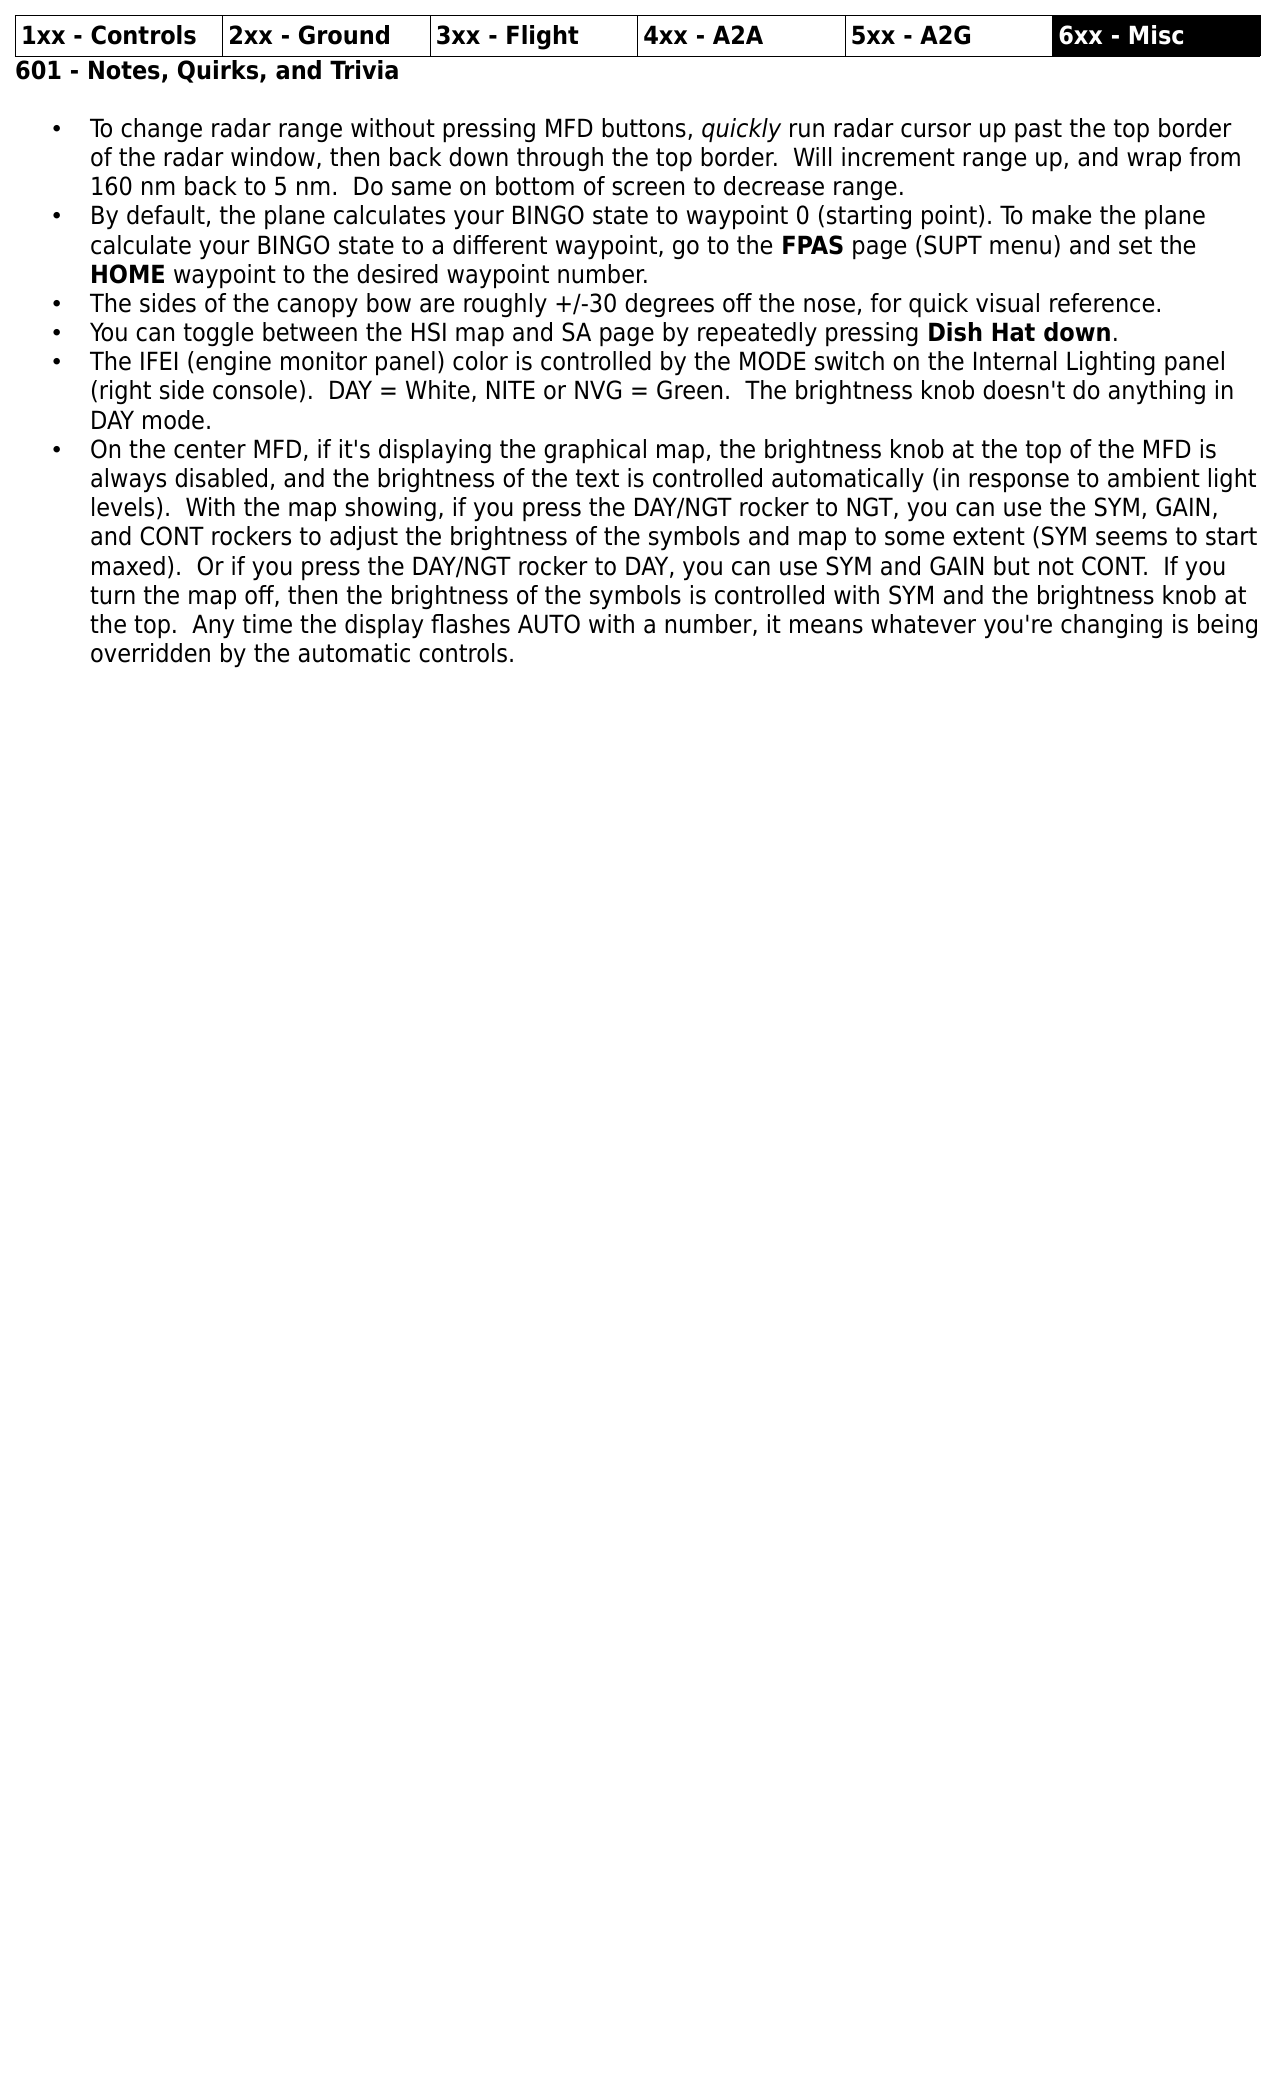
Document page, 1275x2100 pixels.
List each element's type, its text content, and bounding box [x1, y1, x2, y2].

list By default, the plane calculates your BINGO state to waypoint 0 (starting point). To make the plane calculate your BINGO state to a different waypoint, go to the FPAS page (SUPT menu) and set the HOME waypoint to the desired waypoint number. [52, 202, 1260, 289]
text 601 - Notes, Quirks, and Trivia [15, 57, 1260, 85]
table_header 6xx - Misc [1053, 16, 1260, 56]
list You can toggle between the HSI map and SA page by repeatedly pressing Dish Hat down. [52, 318, 1260, 347]
table_header 1xx - Controls [16, 16, 222, 56]
list To change radar range without pressing MFD buttons, quickly run radar cursor up past the top border of the radar window, then back down through the top border. Will increment range up, and wrap from 160 nm back to 5 nm. Do same on bottom of screen to decrease range. [52, 114, 1260, 202]
list The sides of the canopy bow are roughly +/-30 degrees off the nose, for quick visual reference. [52, 289, 1260, 318]
list On the center MFD, if it's displaying the graphical map, the brightness knob at the top of the MFD is always disabled, and the brightness of the text is controlled automatically (in response to ambient light levels). With the map showing, if you press the DAY/NGT rocker to NGT, you can use the SYM, GAIN, and CONT rockers to adjust the brightness of the symbols and map to some extent (SYM seems to start maxed). Or if you press the DAY/NGT rocker to DAY, you can use SYM and GAIN but not CONT. If you turn the map off, then the brightness of the symbols is controlled with SYM and the brightness knob at the top. Any time the display flashes AUTO with a number, it means whatever you're changing is being overridden by the automatic controls. [52, 435, 1260, 668]
table_header 4xx - A2A [638, 16, 845, 56]
table_header 5xx - A2G [846, 16, 1052, 56]
list The IFEI (engine monitor panel) color is controlled by the MODE switch on the Internal Lighting panel (right side console). DAY = White, NITE or NVG = Green. The brightness knob doesn't do anything in DAY mode. [52, 347, 1260, 435]
table_header 2xx - Ground [223, 16, 430, 56]
table_header 3xx - Flight [431, 16, 637, 56]
